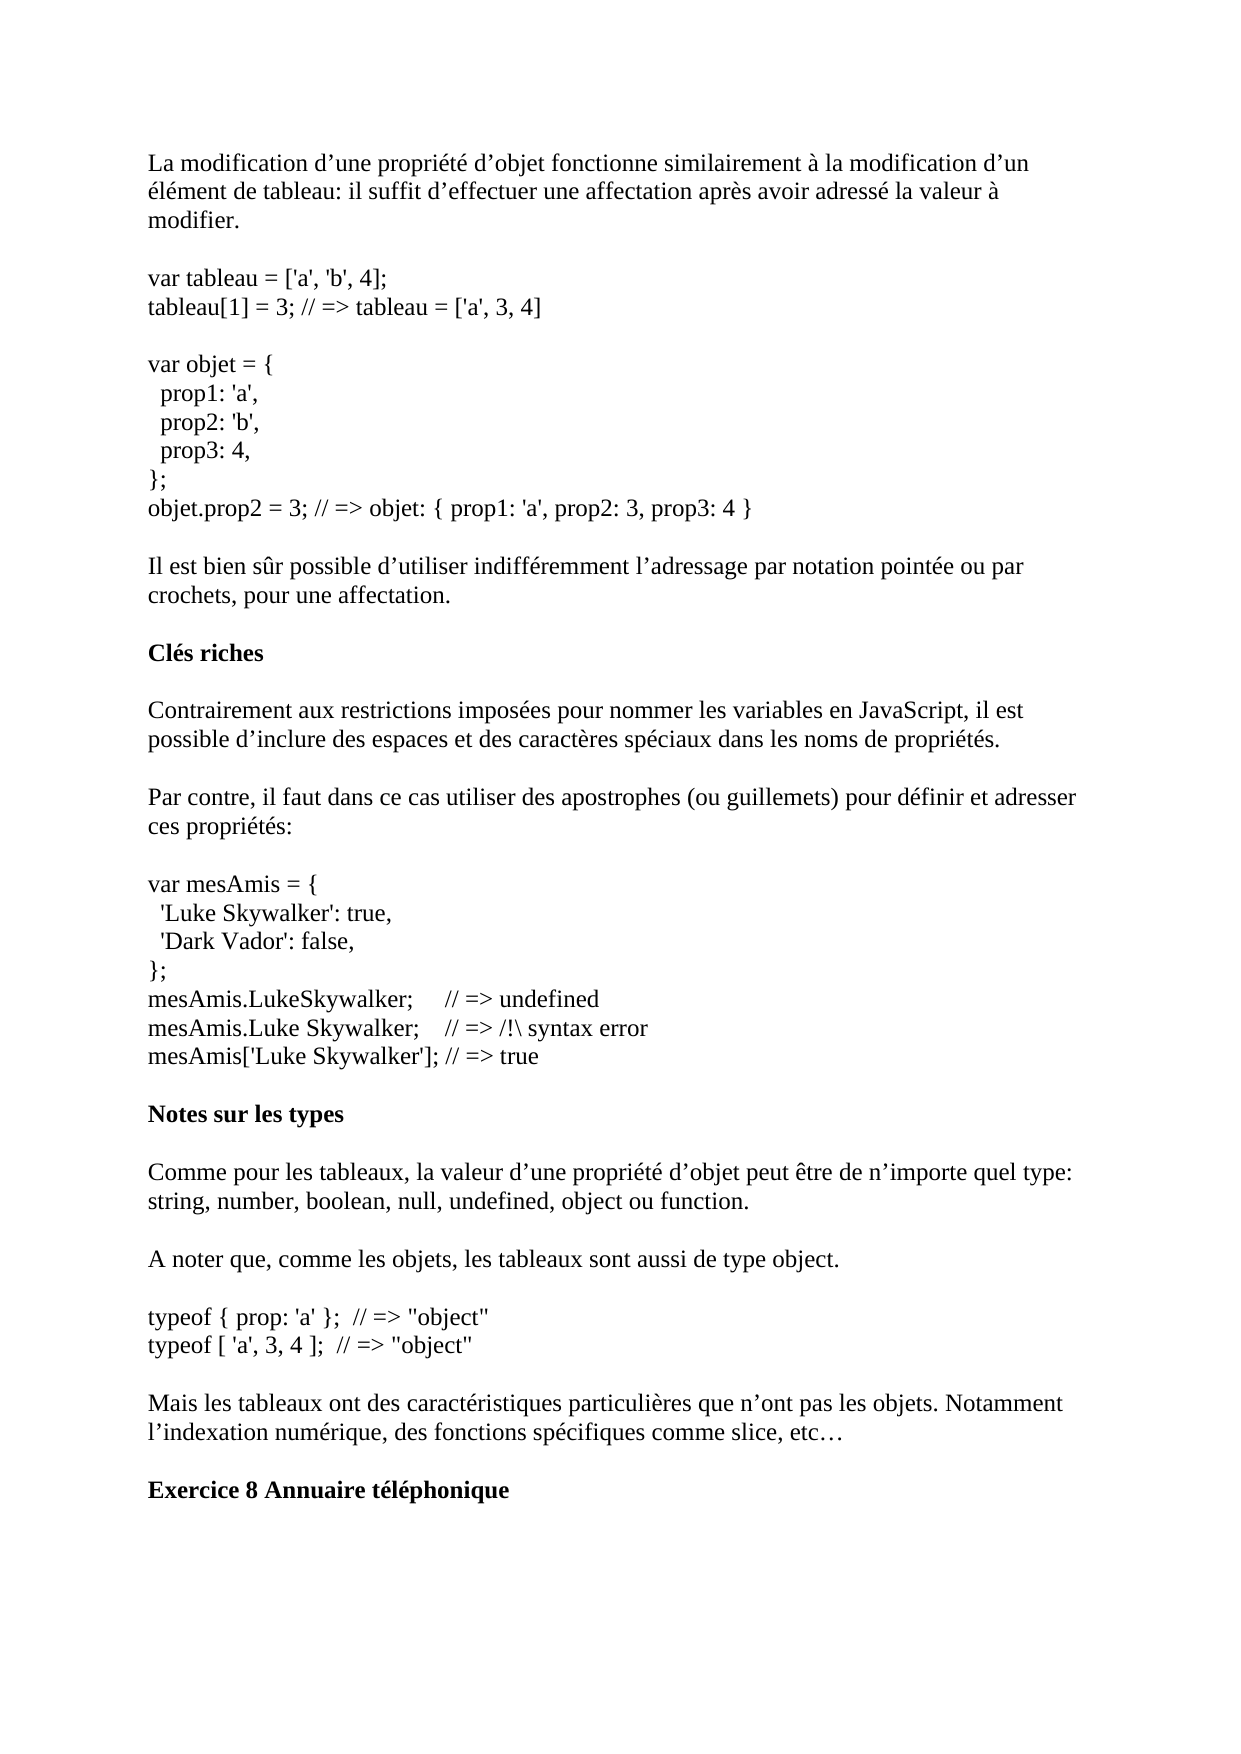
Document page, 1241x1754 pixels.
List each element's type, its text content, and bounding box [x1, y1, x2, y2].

text mesAmis.Luke Skywalker; // => /!\ syntax error [148, 1013, 1093, 1041]
text var mesAmis = { [148, 869, 1093, 898]
text Par contre, il faut dans ce cas utiliser des apostrophes (ou guillemets) pour définir et adresser ces propriétés: [148, 782, 1093, 840]
text typeof [ 'a', 3, 4 ]; // => "object" [148, 1331, 1093, 1359]
text var objet = { [148, 349, 1093, 378]
text var tableau = ['a', 'b', 4]; [148, 263, 1093, 292]
text Exercice 8 Annuaire téléphonique [148, 1475, 1093, 1504]
text }; [148, 464, 1093, 493]
text Contrairement aux restrictions imposées pour nommer les variables en JavaScript, il est possible d’inclure des espaces et des caractères spéciaux dans les noms de propriétés. [148, 696, 1093, 753]
text objet.prop2 = 3; // => objet: { prop1: 'a', prop2: 3, prop3: 4 } [148, 493, 1093, 522]
text mesAmis['Luke Skywalker']; // => true [148, 1041, 1093, 1070]
text A noter que, comme les objets, les tableaux sont aussi de type object. [148, 1244, 1093, 1273]
text Il est bien sûr possible d’utiliser indifféremment l’adressage par notation pointée ou par crochets, pour une affectation. [148, 551, 1093, 608]
text mesAmis.LukeSkywalker; // => undefined [148, 984, 1093, 1013]
text prop3: 4, [148, 436, 1093, 464]
text Comme pour les tableaux, la valeur d’une propriété d’objet peut être de n’importe quel type: string, number, boolean, null, undefined, object ou function. [148, 1157, 1093, 1215]
text Clés riches [148, 638, 1093, 666]
text La modification d’une propriété d’objet fonctionne similairement à la modification d’un élément de tableau: il suffit d’effectuer une affectation après avoir adressé la valeur à modifier. [148, 148, 1093, 234]
text }; [148, 955, 1093, 984]
text prop1: 'a', [148, 378, 1093, 407]
text tableau[1] = 3; // => tableau = ['a', 3, 4] [148, 292, 1093, 321]
text Mais les tableaux ont des caractéristiques particulières que n’ont pas les objets. Notamment l’indexation numérique, des fonctions spécifiques comme slice, etc… [148, 1388, 1093, 1446]
text typeof { prop: 'a' }; // => "object" [148, 1302, 1093, 1331]
text prop2: 'b', [148, 407, 1093, 436]
text Notes sur les types [148, 1099, 1093, 1128]
text 'Dark Vador': false, [148, 926, 1093, 955]
text 'Luke Skywalker': true, [148, 898, 1093, 926]
